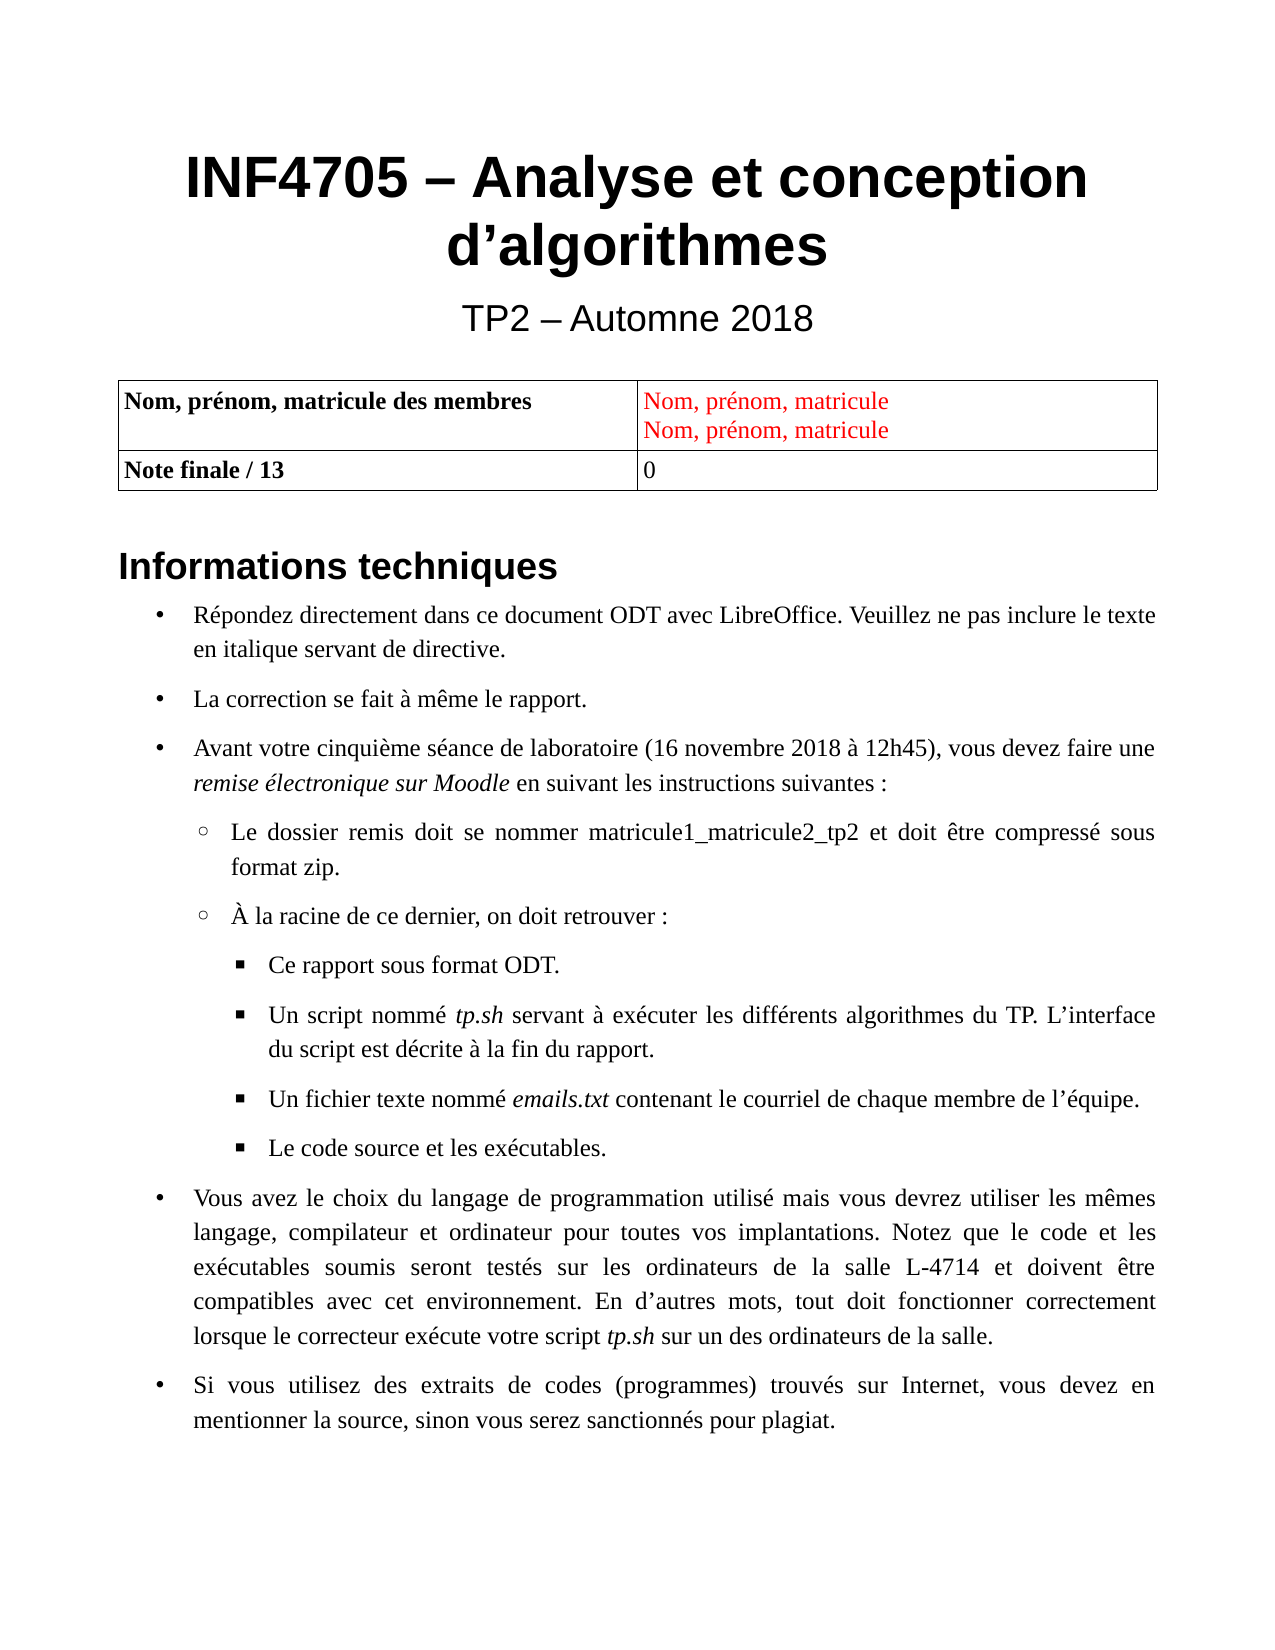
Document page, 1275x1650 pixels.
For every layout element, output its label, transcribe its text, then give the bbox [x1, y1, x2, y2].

list Ce rapport sous format ODT. [231, 951, 1157, 979]
list Un script nommé tp.sh servant à exécuter les différents algorithmes du TP. L’interface du script est décrite à la fin du rapport. [231, 1000, 1157, 1063]
list Le dossier remis doit se nommer matricule1_matricule2_tp2 et doit être compressé sous format zip. [193, 817, 1157, 880]
list Un fichier texte nommé emails.txt contenant le courriel de chaque membre de l’équipe. [231, 1084, 1157, 1113]
list Avant votre cinquième séance de laboratoire (16 novembre 2018 à 12h45), vous devez faire une remise électronique sur Moodle en suivant les instructions suivantes : [156, 733, 1157, 796]
list Si vous utilisez des extraits de codes (programmes) trouvés sur Internet, vous devez en mentionner la source, sinon vous serez sanctionnés pour plagiat. [156, 1370, 1157, 1434]
list Vous avez le choix du langage de programmation utilisé mais vous devrez utiliser les mêmes langage, compilateur et ordinateur pour toutes vos implantations. Notez que le code et les exécutables soumis seront testés sur les ordinateurs de la salle L-4714 et doivent être compatibles avec cet environnement. En d’autres mots, tout doit fonctionner correctement lorsque le correcteur exécute votre script tp.sh sur un des ordinateurs de la salle. [156, 1183, 1157, 1350]
title INF4705 – Analyse et conception d’algorithmes [118, 143, 1157, 277]
table_header Nom, prénom, matricule des membres [119, 381, 637, 449]
table_header Nom, prénom, matricule Nom, prénom, matricule [638, 381, 1157, 449]
table_cell 0 [638, 451, 1157, 490]
table_cell Note finale / 13 [119, 451, 637, 490]
subtitle Informations techniques [118, 544, 1157, 587]
list Répondez directement dans ce document ODT avec LibreOffice. Veuillez ne pas inclure le texte en italique servant de directive. [156, 600, 1157, 663]
list Le code source et les exécutables. [231, 1133, 1157, 1162]
list À la racine de ce dernier, on doit retrouver : [193, 901, 1157, 930]
subtitle TP2 – Automne 2018 [118, 296, 1157, 339]
list La correction se fait à même le rapport. [156, 684, 1157, 712]
